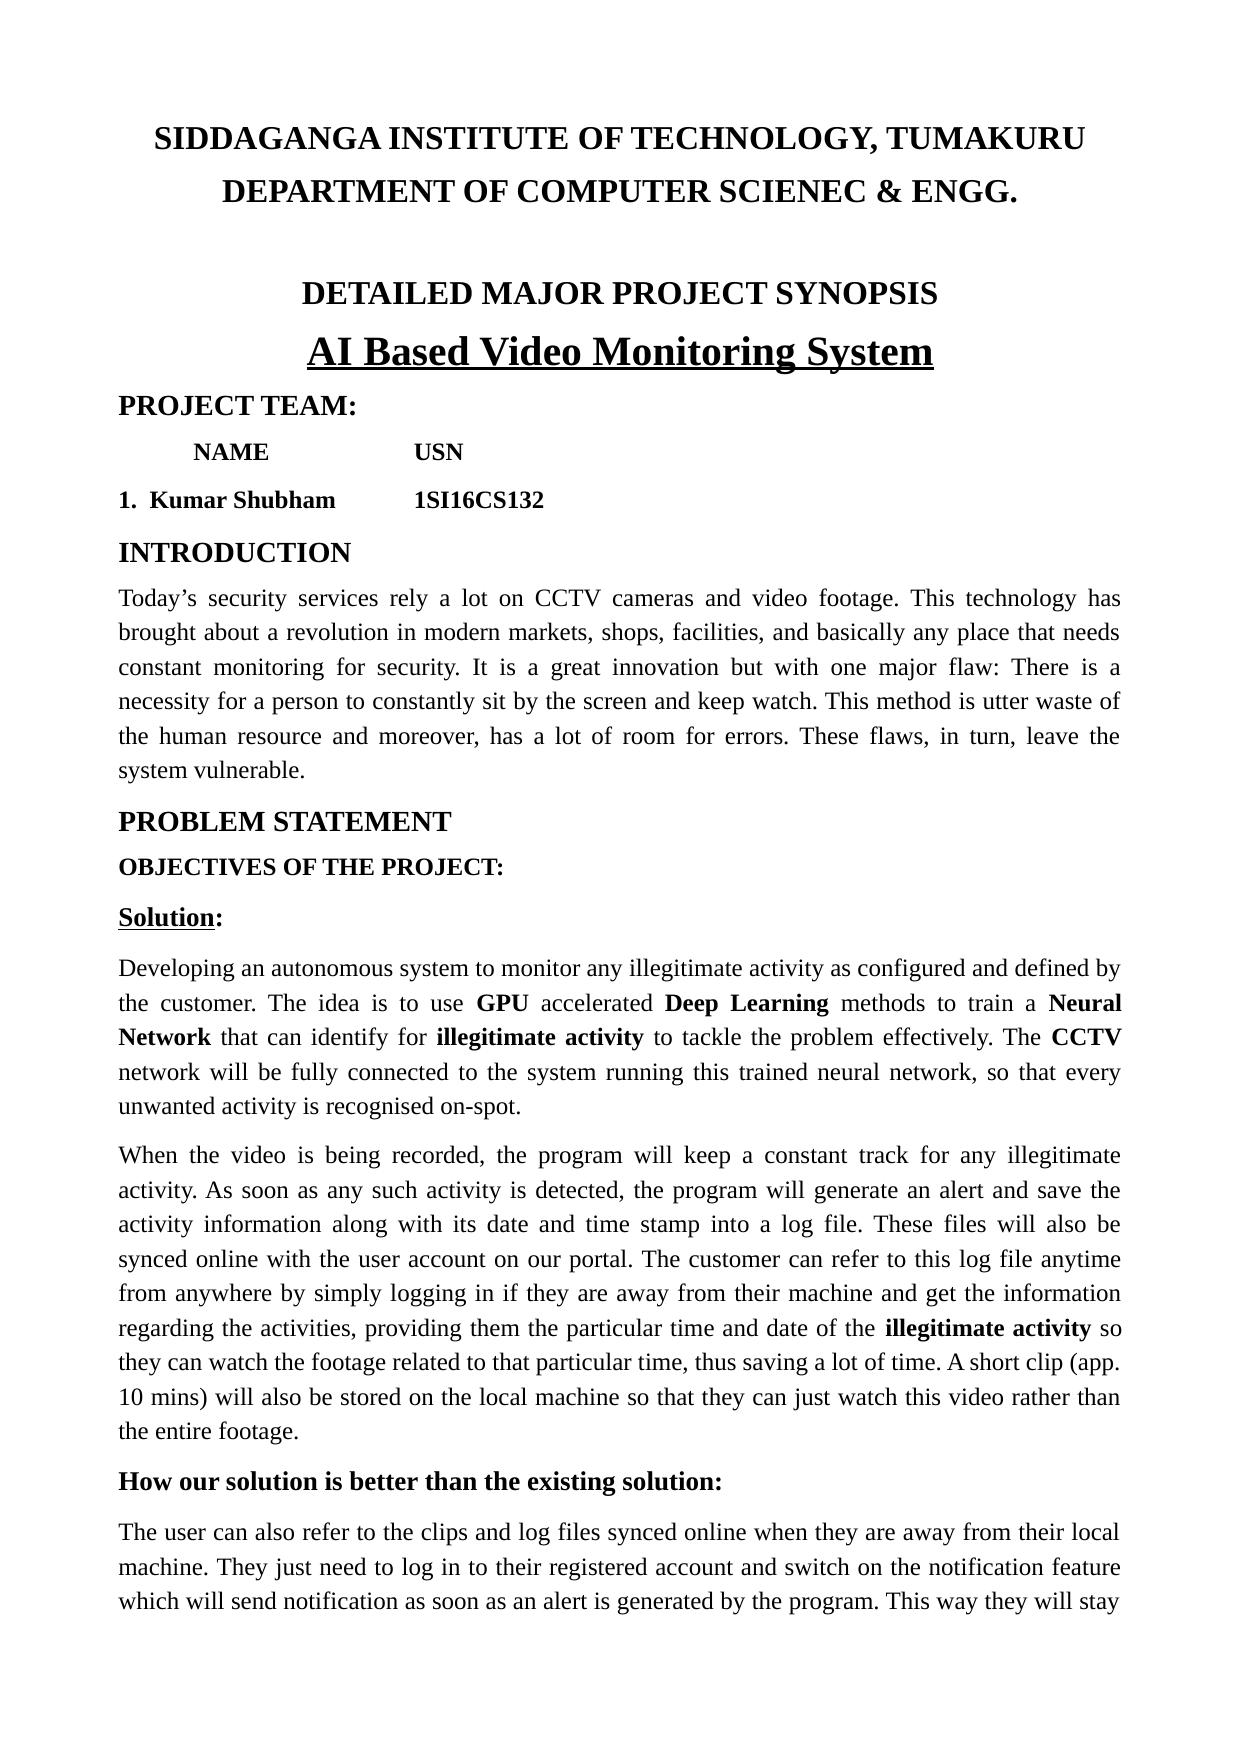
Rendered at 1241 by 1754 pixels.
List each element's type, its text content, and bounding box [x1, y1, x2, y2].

text Solution: [118, 901, 1122, 933]
text SIDDAGANGA INSTITUTE OF TECHNOLOGY, TUMAKURU [118, 118, 1122, 156]
text Developing an autonomous system to monitor any illegitimate activity as configured and defined by the customer. The idea is to use GPU accelerated Deep Learning methods to train a Neural Network that can identify for illegitimate activity to tackle the problem effectively. The CCTV network will be fully connected to the system running this trained neural network, so that every unwanted activity is recognised on-spot. [118, 953, 1122, 1120]
text AI Based Video Monitoring System [118, 326, 1122, 374]
text DETAILED MAJOR PROJECT SYNOPSIS [118, 273, 1122, 311]
text Today’s security services rely a lot on CCTV cameras and video footage. This technology has brought about a revolution in modern markets, shops, facilities, and basically any place that needs constant monitoring for security. It is a great innovation but with one major flaw: There is a necessity for a person to constantly sit by the screen and keep watch. This method is utter waste of the human resource and moreover, has a lot of room for errors. These flaws, in turn, leave the system vulnerable. [118, 583, 1122, 784]
text OBJECTIVES OF THE PROJECT: [118, 852, 1122, 881]
text NAME USN [118, 437, 1122, 465]
text PROBLEM STATEMENT [118, 804, 1122, 838]
text PROJECT TEAM: [118, 388, 1122, 422]
text When the video is being recorded, the program will keep a constant track for any illegitimate activity. As soon as any such activity is detected, the program will generate an alert and save the activity information along with its date and time stamp into a log file. These files will also be synced online with the user account on our portal. The customer can refer to this log file anytime from anywhere by simply logging in if they are away from their machine and get the information regarding the activities, providing them the particular time and date of the illegitimate activity so they can watch the footage related to that particular time, thus saving a lot of time. A short clip (app. 10 mins) will also be stored on the local machine so that they can just watch this video rather than the entire footage. [118, 1140, 1122, 1445]
text The user can also refer to the clips and log files synced online when they are away from their local machine. They just need to log in to their registered account and switch on the notification feature which will send notification as soon as an alert is generated by the program. This way they will stay [118, 1517, 1122, 1615]
text How our solution is better than the existing solution: [118, 1465, 1122, 1496]
text INTRODUCTION [118, 535, 1122, 568]
text 1. Kumar Shubham 1SI16CS132 [118, 486, 1122, 514]
text DEPARTMENT OF COMPUTER SCIENEC & ENGG. [118, 171, 1122, 209]
